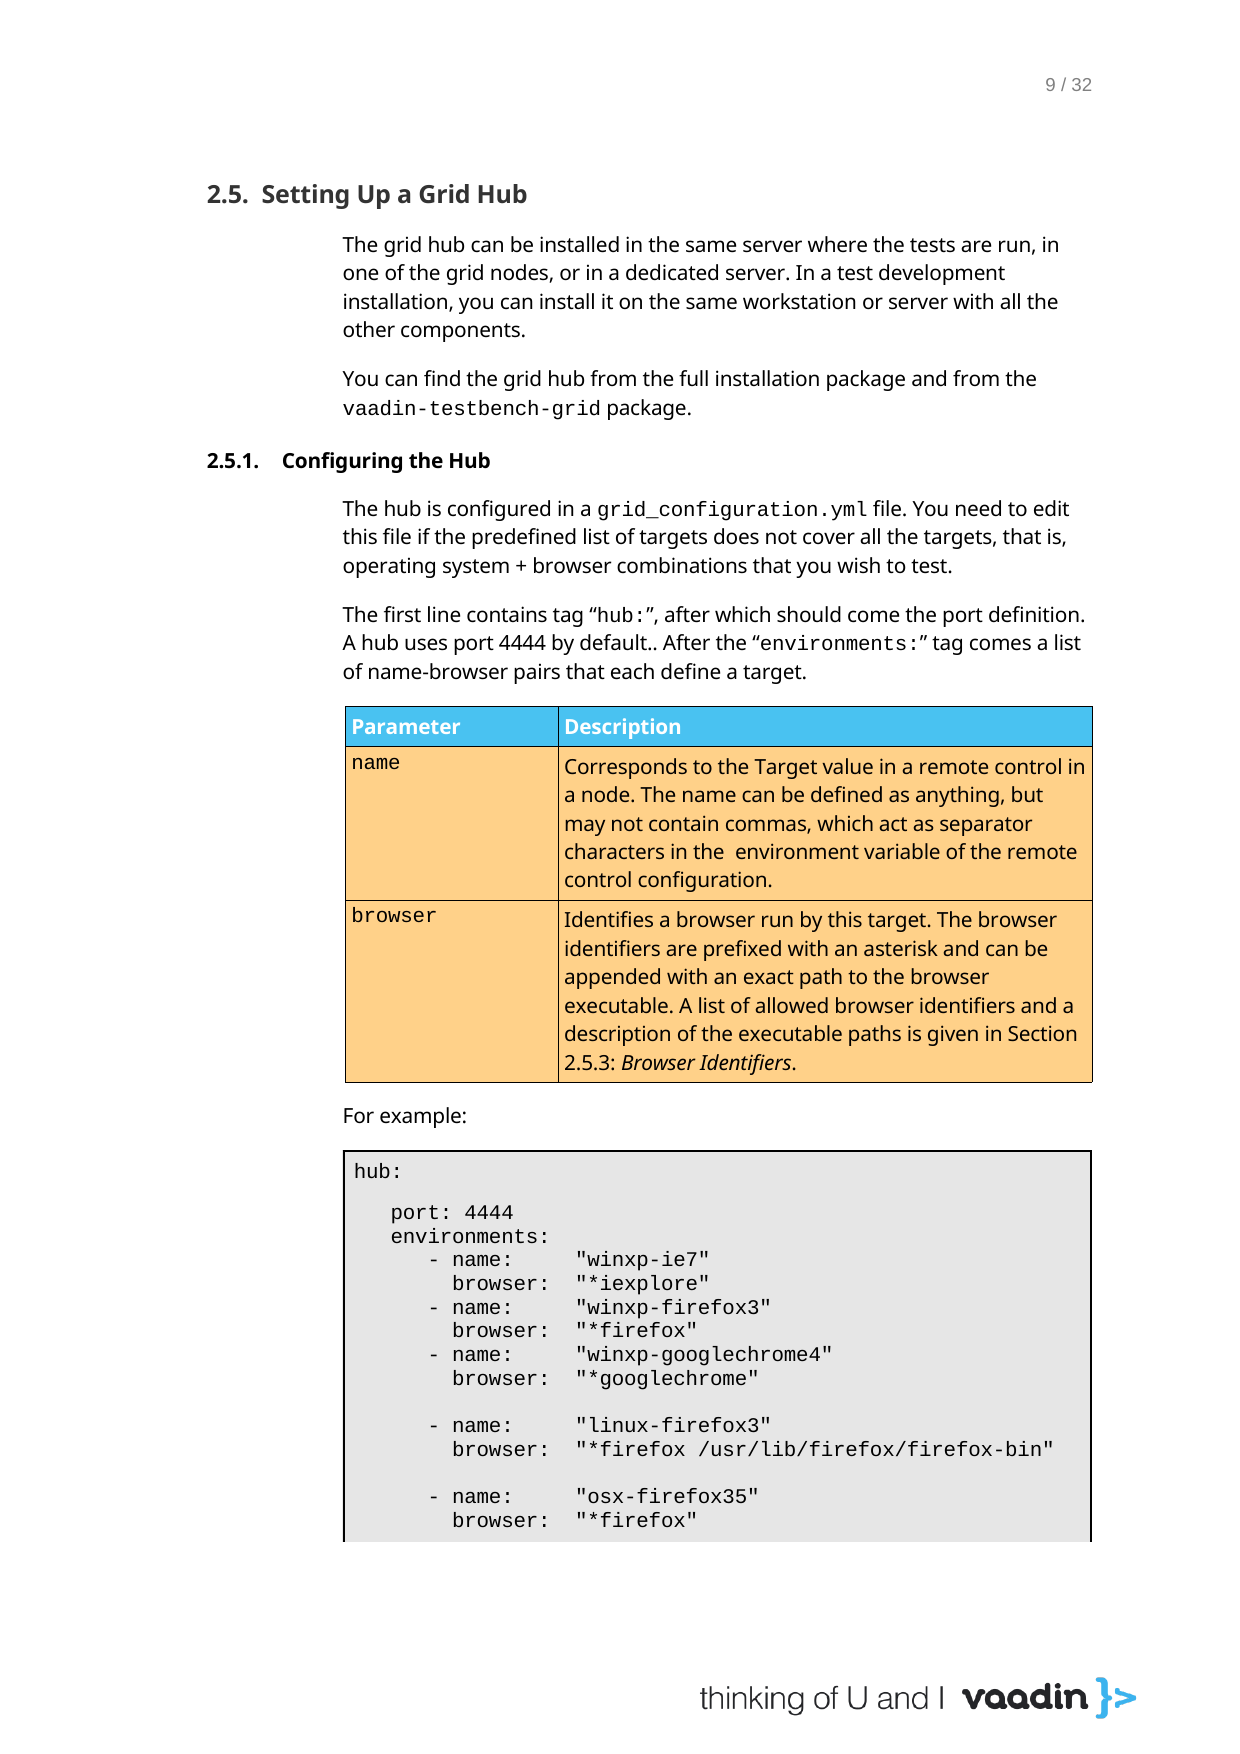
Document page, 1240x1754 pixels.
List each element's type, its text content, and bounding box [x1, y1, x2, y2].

text browser: "*firefox" [345, 1509, 1090, 1542]
text The grid hub can be installed in the same server where the tests are run, in one of the grid nodes, or in a dedicated server. In a test development installation, you can install it on the same workstation or server with all the other components. [342, 230, 1092, 344]
text For example: [342, 1101, 1092, 1129]
text hub: [345, 1152, 1090, 1193]
text - name: "winxp-firefox3" [345, 1297, 1090, 1320]
table_cell Identifies a browser run by this target. The browser identifiers are prefixed with an asterisk and can be appended with an exact path to the browser executable. A list of allowed browser identifiers and a description of the executable paths is given in Section 2.5.3: Browser Identifiers. [559, 901, 1092, 1082]
picture [699, 1673, 1139, 1721]
text - name: "winxp-ie7" [345, 1249, 1090, 1273]
text The hub is configured in a grid_configuration.yml file. You need to edit this file if the predefined list of targets does not cover all the targets, that is, operating system + browser combinations that you wish to test. [342, 494, 1092, 579]
text environments: [345, 1226, 1090, 1249]
table_cell name [346, 747, 558, 900]
table_cell browser [346, 901, 558, 1082]
text browser: "*firefox" [345, 1320, 1090, 1344]
text browser: "*firefox /usr/lib/firefox/firefox-bin" [345, 1439, 1090, 1462]
table_header Description [559, 707, 1092, 746]
text browser: "*googlechrome" [345, 1368, 1090, 1391]
subtitle Configuring the Hub [207, 446, 1092, 475]
table_cell Corresponds to the Target value in a remote control in a node. The name can be defined as anything, but may not contain commas, which act as separator characters in the environment variable of the remote control configuration. [559, 747, 1092, 900]
text The first line contains tag “hub:”, after which should come the port definition. A hub uses port 4444 by default.. After the “environments:” tag comes a list of name-browser pairs that each define a target. [342, 600, 1092, 685]
subtitle Setting Up a Grid Hub [207, 177, 1092, 211]
text browser: "*iexplore" [345, 1273, 1090, 1297]
text port: 4444 [345, 1193, 1090, 1226]
text - name: "linux-firefox3" [345, 1415, 1090, 1439]
text You can find the grid hub from the full installation package and from the vaadin-testbench-grid package. [342, 364, 1092, 421]
text - name: "winxp-googlechrome4" [345, 1344, 1090, 1368]
text - name: "osx-firefox35" [345, 1486, 1090, 1509]
table_header Parameter [346, 707, 558, 746]
